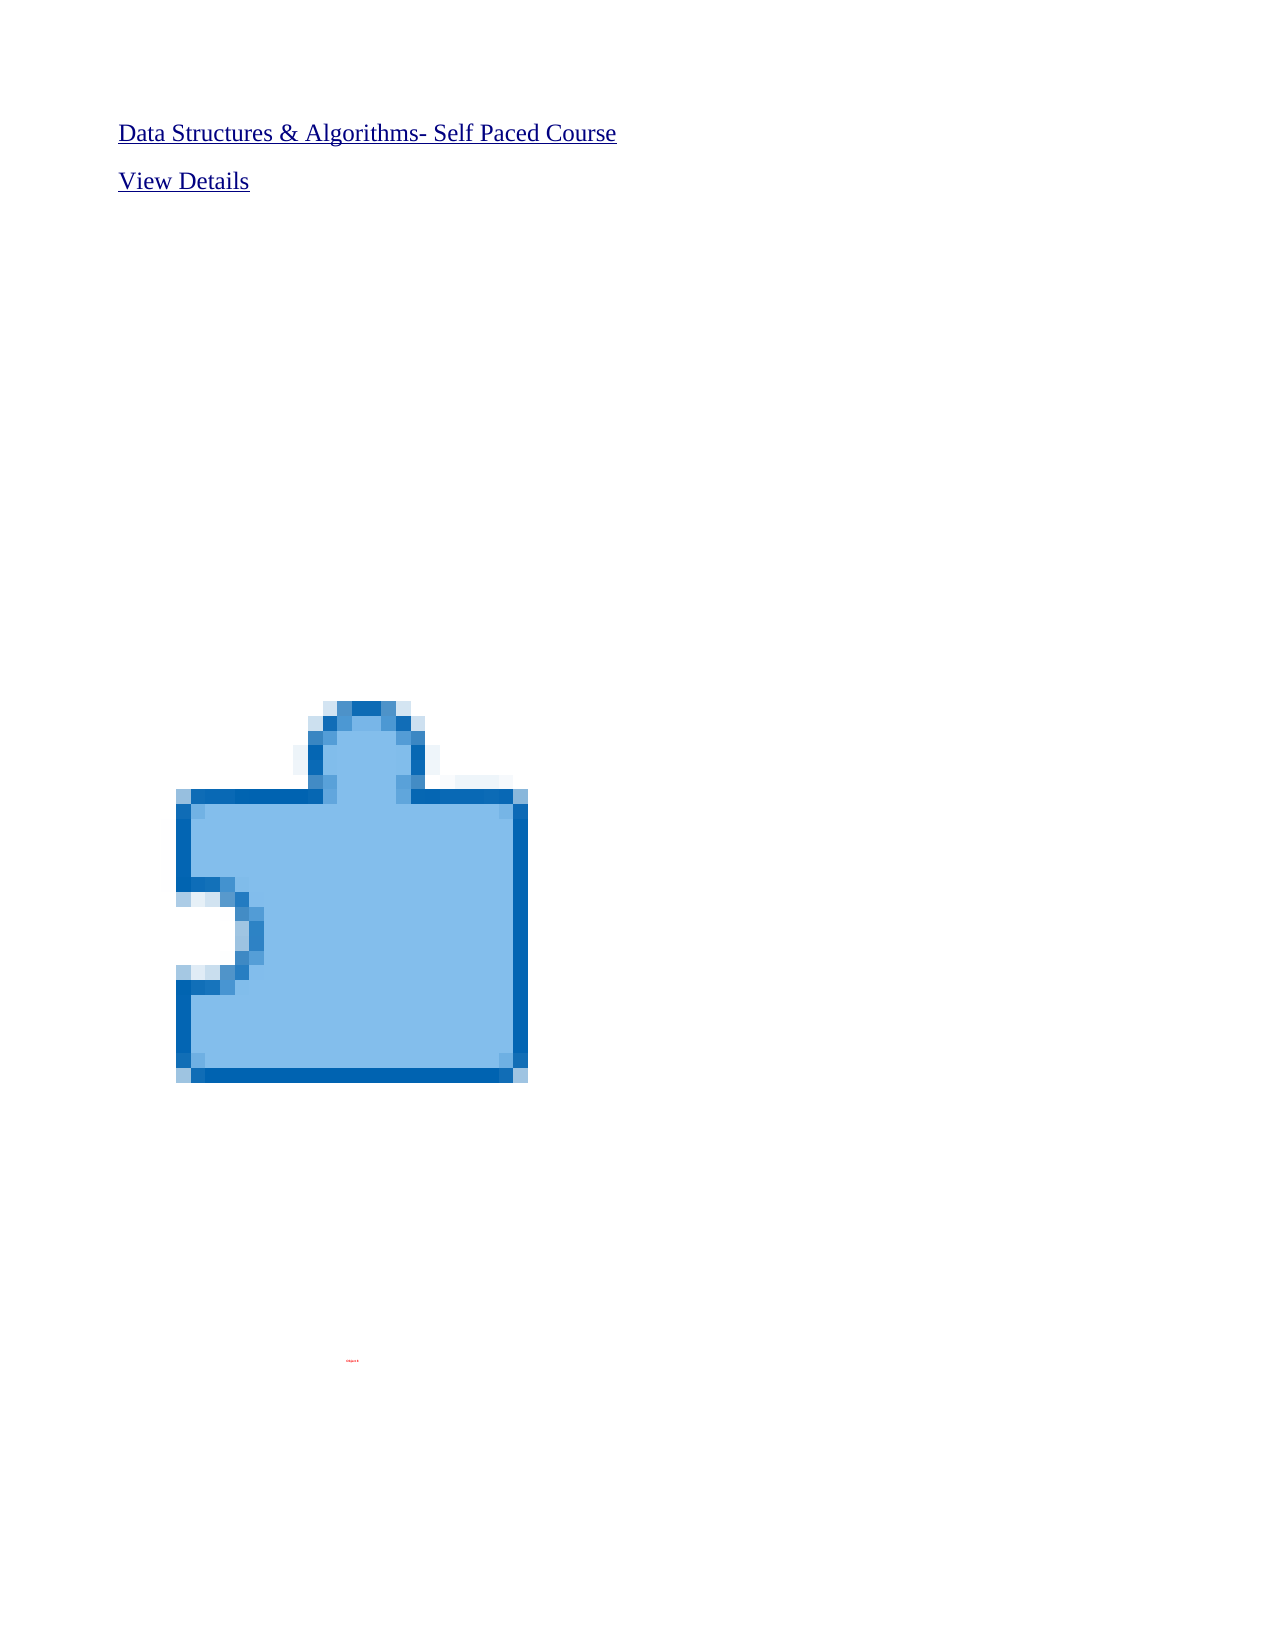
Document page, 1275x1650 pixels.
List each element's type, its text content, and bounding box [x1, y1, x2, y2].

text AD [118, 213, 1157, 259]
text Data Structures & Algorithms- Self Paced Course [118, 118, 1157, 147]
text AD [118, 295, 1157, 341]
text View Details [118, 166, 1157, 194]
